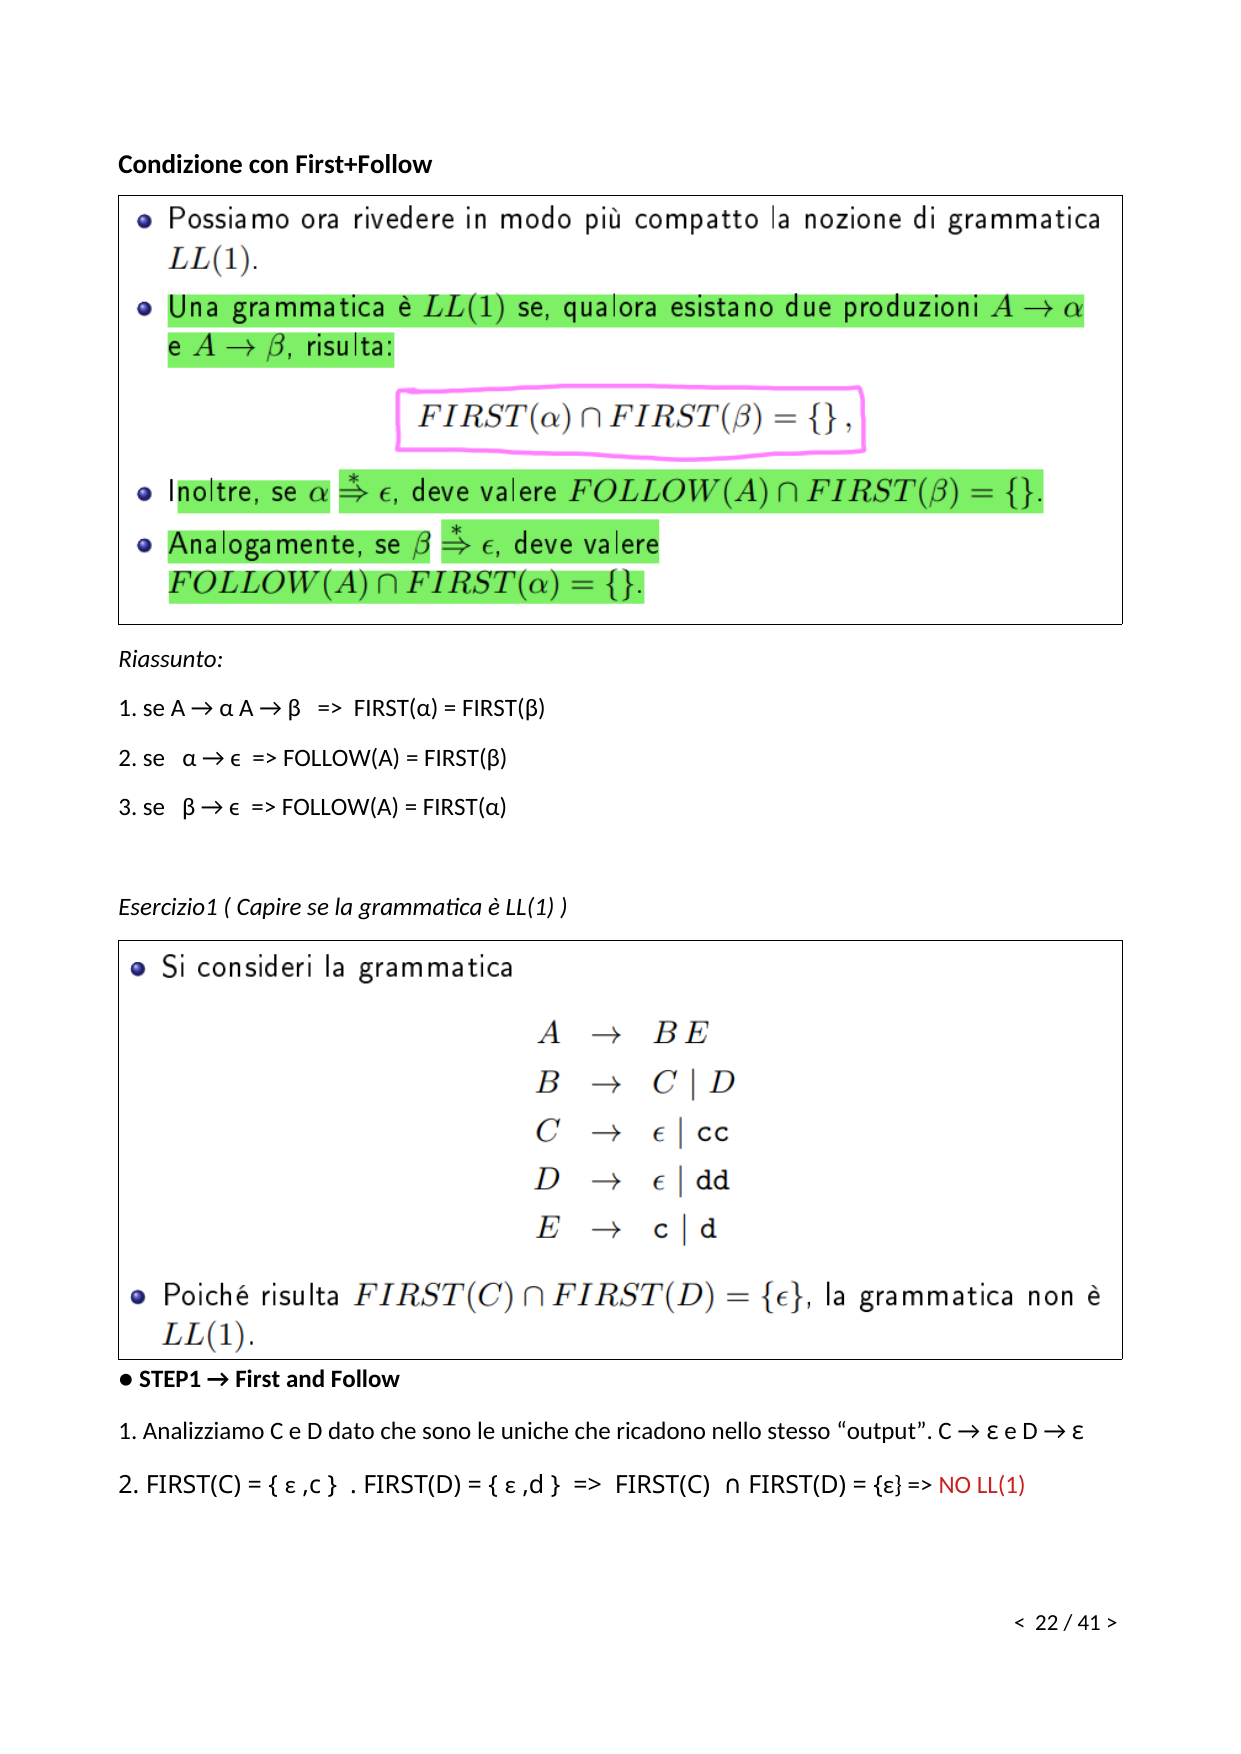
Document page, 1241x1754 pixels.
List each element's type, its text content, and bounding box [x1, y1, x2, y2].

text [119, 941, 1122, 1359]
picture [121, 943, 1119, 1356]
text ● STEP1 → First and Follow [118, 1360, 1122, 1394]
text Esercizio1 ( Capire se la grammatica è LL(1) ) [118, 891, 1122, 921]
text Riassunto: [118, 643, 1122, 673]
text 1. Analizziamo C e D dato che sono le uniche che ricadono nello stesso “output”. C → ε e D → ε [118, 1413, 1122, 1447]
text 3. se β → ϵ => FOLLOW(A) = FIRST(α) [118, 791, 1122, 822]
picture [121, 198, 1119, 621]
text 2. FIRST(C) = { ε ,c } . FIRST(D) = { ε ,d } => FIRST(C) ∩ FIRST(D) = {ε} => NO LL(1) [118, 1467, 1122, 1501]
subtitle Condizione con First+Follow [118, 148, 1122, 181]
text 1. se A → α A → β => FIRST(α) = FIRST(β) [118, 692, 1122, 723]
text 2. se α → ϵ => FOLLOW(A) = FIRST(β) [118, 742, 1122, 772]
